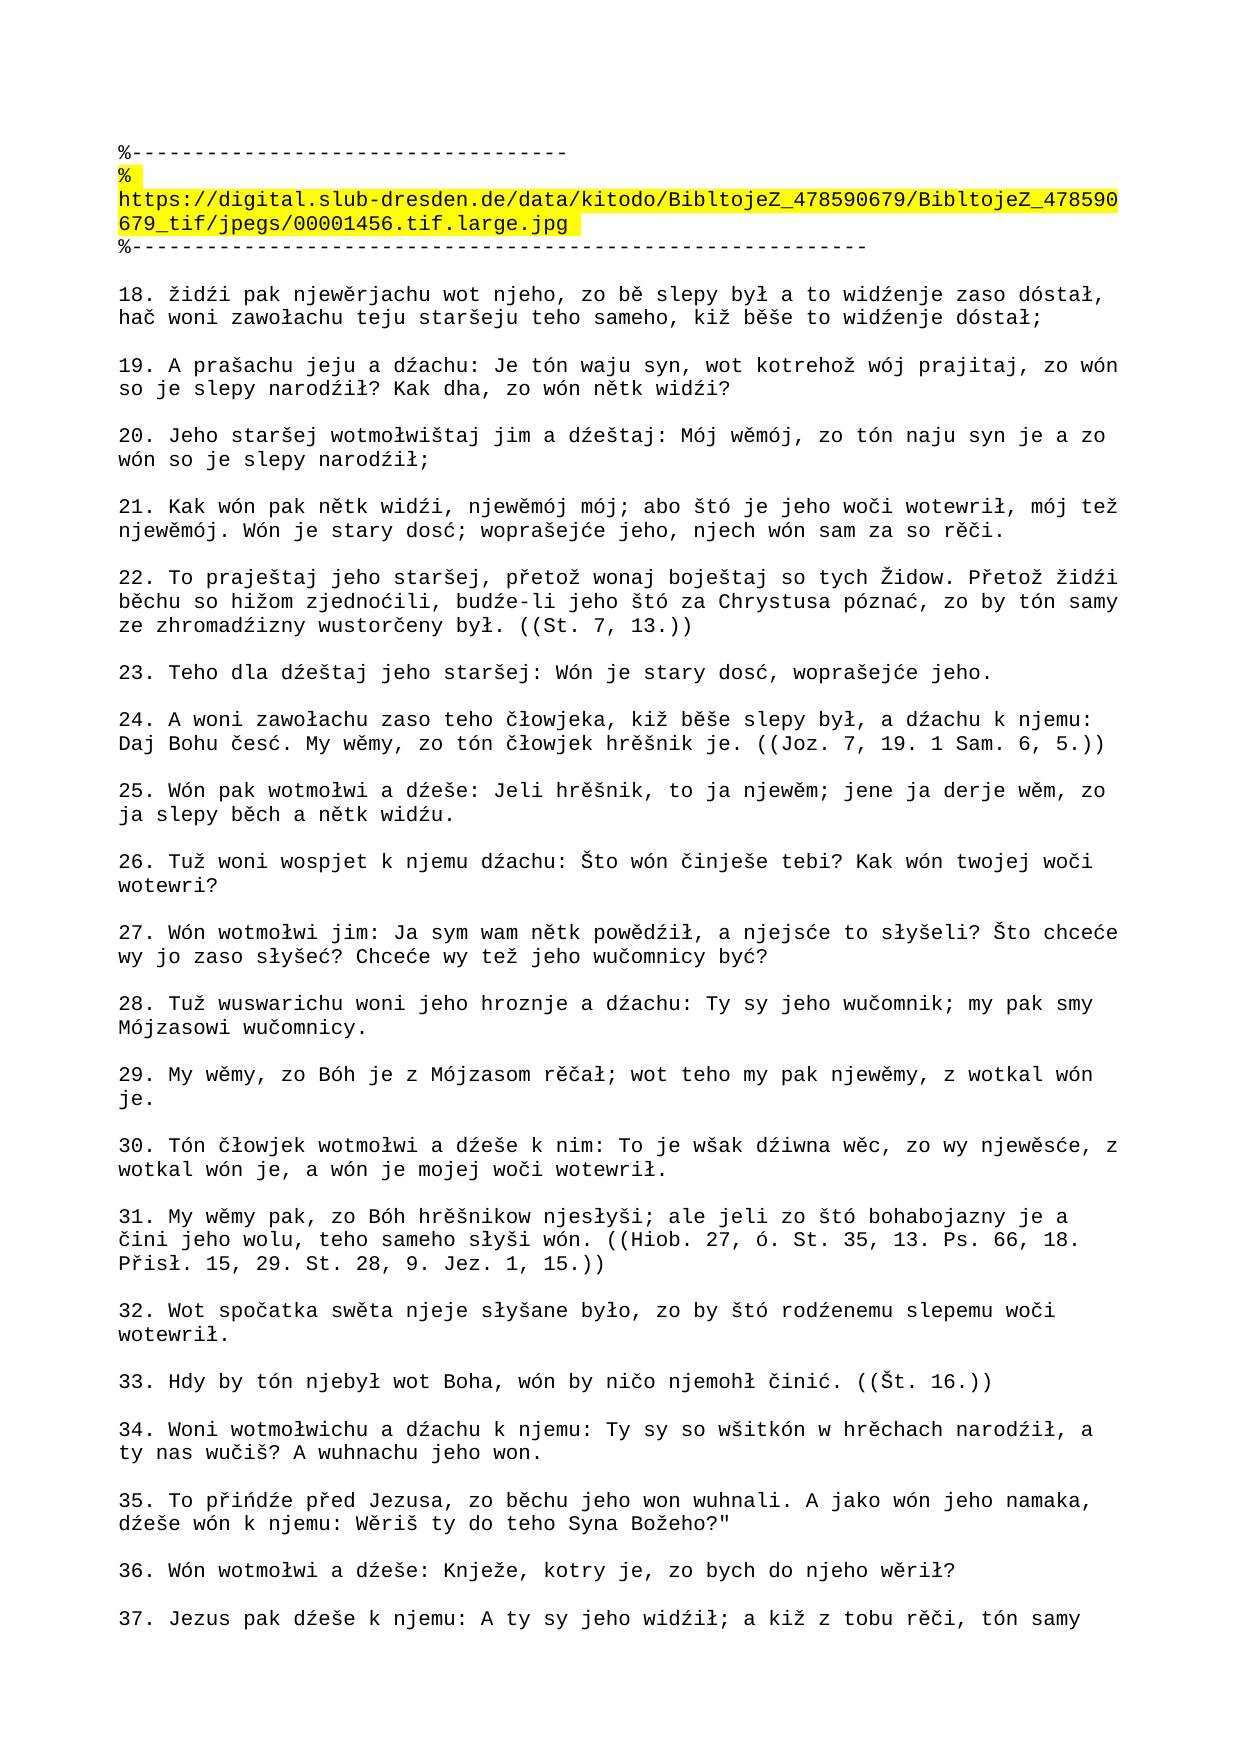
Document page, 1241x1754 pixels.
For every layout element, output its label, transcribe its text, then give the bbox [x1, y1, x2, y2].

text 18. židźi pak njewěrjachu wot njeho, zo bě slepy był a to widźenje zaso dóstał, hač woni zawołachu teju staršeju teho sameho, kiž běše to widźenje dóstał; [118, 284, 1122, 331]
text 27. Wón wotmołwi jim: Ja sym wam nětk powědźił, a njejsće to słyšeli? Što chceće wy jo zaso słyšeć? Chceće wy tež jeho wučomnicy być? [118, 922, 1122, 969]
text 26. Tuž woni wospjet k njemu dźachu: Što wón činješe tebi? Kak wón twojej woči wotewri? [118, 851, 1122, 898]
text 30. Tón čłowjek wotmołwi a dźeše k nim: To je wšak dźiwna wěc, zo wy njewěsće, z wotkal wón je, a wón je mojej woči wotewrił. [118, 1135, 1122, 1182]
text 34. Woni wotmołwichu a dźachu k njemu: Ty sy so wšitkón w hrěchach narodźił, a ty nas wučiš? A wuhnachu jeho won. [118, 1419, 1122, 1466]
text %----------------------------------- [118, 142, 1122, 165]
text 28. Tuž wuswarichu woni jeho hroznje a dźachu: Ty sy jeho wučomnik; my pak smy Mójzasowi wučomnicy. [118, 993, 1122, 1040]
text 19. A prašachu jeju a dźachu: Je tón waju syn, wot kotrehož wój prajitaj, zo wón so je slepy narodźił? Kak dha, zo wón nětk widźi? [118, 354, 1122, 402]
text 35. To přińdźe před Jezusa, zo běchu jeho won wuhnali. A jako wón jeho namaka, dźeše wón k njemu: Wěriš ty do teho Syna Božeho?" [118, 1489, 1122, 1537]
text 37. Jezus pak dźeše k njemu: A ty sy jeho widźił; a kiž z tobu rěči, tón samy [118, 1608, 1122, 1631]
text 24. A woni zawołachu zaso teho čłowjeka, kiž běše slepy był, a dźachu k njemu: Daj Bohu česć. My wěmy, zo tón čłowjek hrěšnik je. ((Joz. 7, 19. 1 Sam. 6, 5.)) [118, 709, 1122, 757]
text 32. Wot spočatka swěta njeje słyšane było, zo by štó rodźenemu slepemu woči wotewrił. [118, 1300, 1122, 1348]
text 23. Teho dla dźeštaj jeho staršej: Wón je stary dosć, woprašejće jeho. [118, 662, 1122, 686]
text %----------------------------------------------------------- [118, 236, 1122, 260]
text 21. Kak wón pak nětk widźi, njewěmój mój; abo štó je jeho woči wotewrił, mój tež njewěmój. Wón je stary dosć; woprašejće jeho, njech wón sam za so rěči. [118, 496, 1122, 544]
text 31. My wěmy pak, zo Bóh hrěšnikow njesłyši; ale jeli zo štó bohabojazny je a čini jeho wolu, teho sameho słyši wón. ((Hiob. 27, ó. St. 35, 13. Ps. 66, 18. Přisł. 15, 29. St. 28, 9. Jez. 1, 15.)) [118, 1206, 1122, 1277]
text 33. Hdy by tón njebył wot Boha, wón by ničo njemohł činić. ((Št. 16.)) [118, 1371, 1122, 1395]
text 22. To praještaj jeho staršej, přetož wonaj boještaj so tych Židow. Přetož židźi běchu so hižom zjednoćili, budźe-li jeho štó za Chrystusa póznać, zo by tón samy ze zhromadźizny wustorčeny był. ((St. 7, 13.)) [118, 567, 1122, 638]
text 29. My wěmy, zo Bóh je z Mójzasom rěčał; wot teho my pak njewěmy, z wotkal wón je. [118, 1064, 1122, 1111]
text 36. Wón wotmołwi a dźeše: Knježe, kotry je, zo bych do njeho wěrił? [118, 1561, 1122, 1584]
text 25. Wón pak wotmołwi a dźeše: Jeli hrěšnik, to ja njewěm; jene ja derje wěm, zo ja slepy běch a nětk widźu. [118, 780, 1122, 827]
text % https://digital.slub-dresden.de/data/kitodo/BibltojeZ_478590679/BibltojeZ_478590679_tif/jpegs/00001456.tif.large.jpg [118, 165, 1122, 236]
text 20. Jeho staršej wotmołwištaj jim a dźeštaj: Mój wěmój, zo tón naju syn je a zo wón so je slepy narodźił; [118, 426, 1122, 473]
